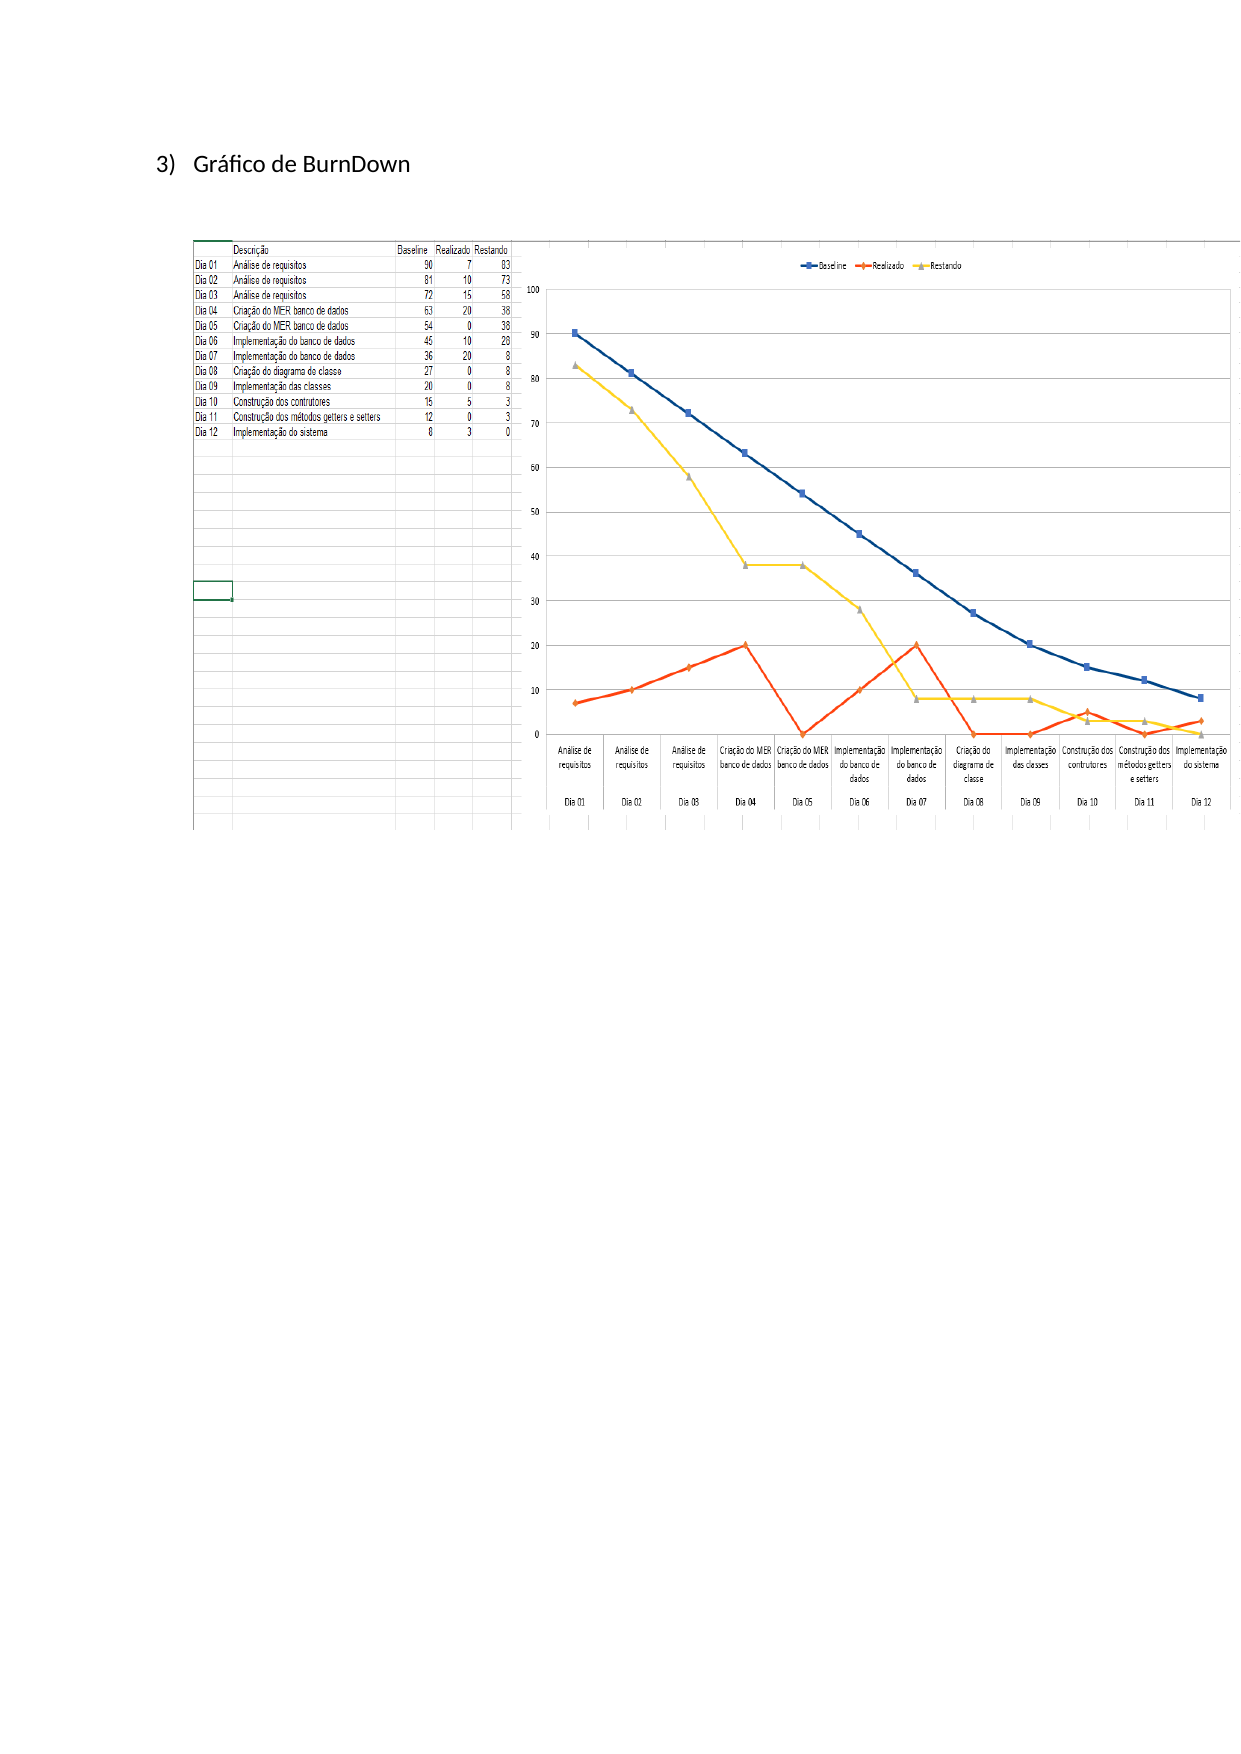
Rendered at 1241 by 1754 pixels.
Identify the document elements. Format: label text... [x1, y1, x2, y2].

list Gráfico de BurnDown [156, 149, 1122, 179]
